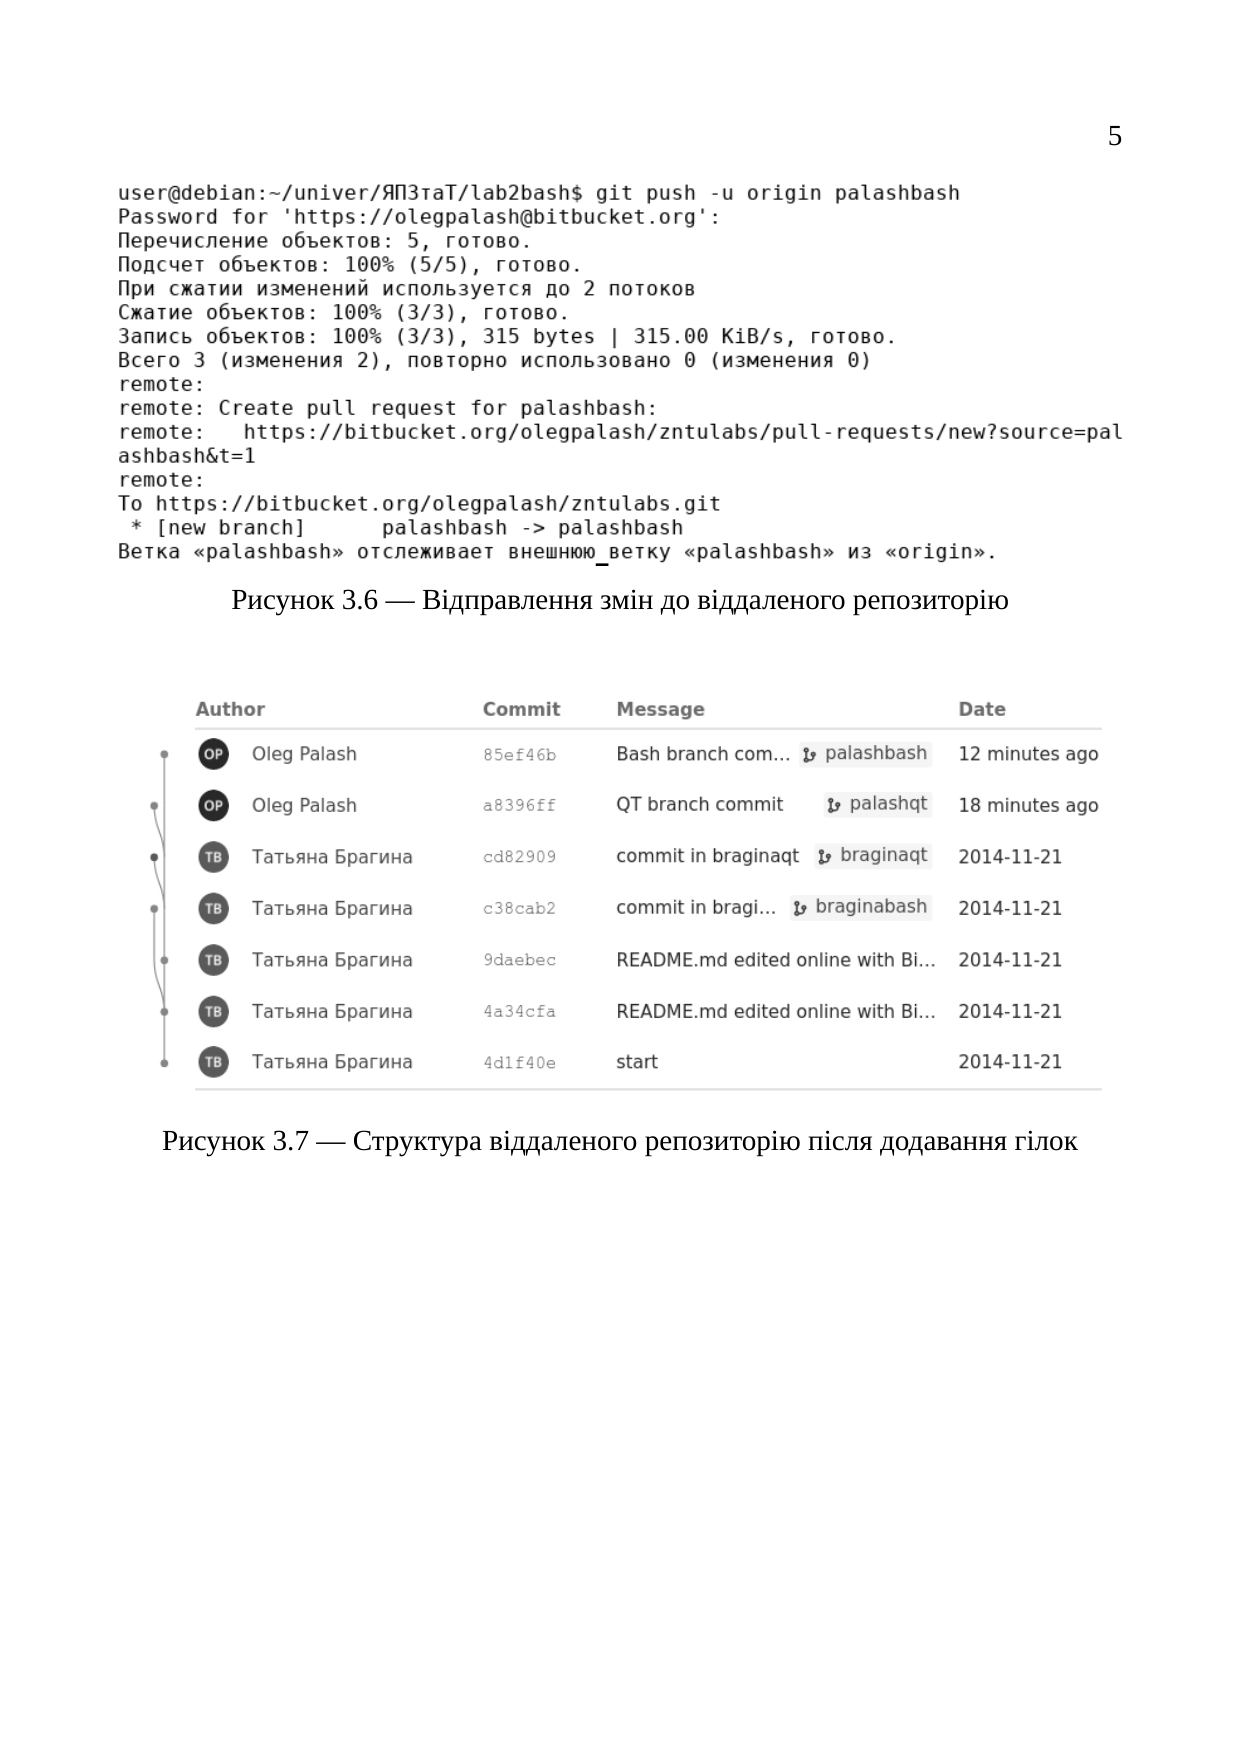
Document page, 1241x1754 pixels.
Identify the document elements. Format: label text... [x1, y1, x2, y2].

subtitle Рисунок 3.7 — Структура віддаленого репозиторію після додавання гілок [118, 1123, 1122, 1157]
picture [118, 683, 1123, 1107]
subtitle Рисунок 3.6 — Відправлення змін до віддаленого репозиторію [118, 582, 1122, 616]
picture [118, 181, 1123, 566]
